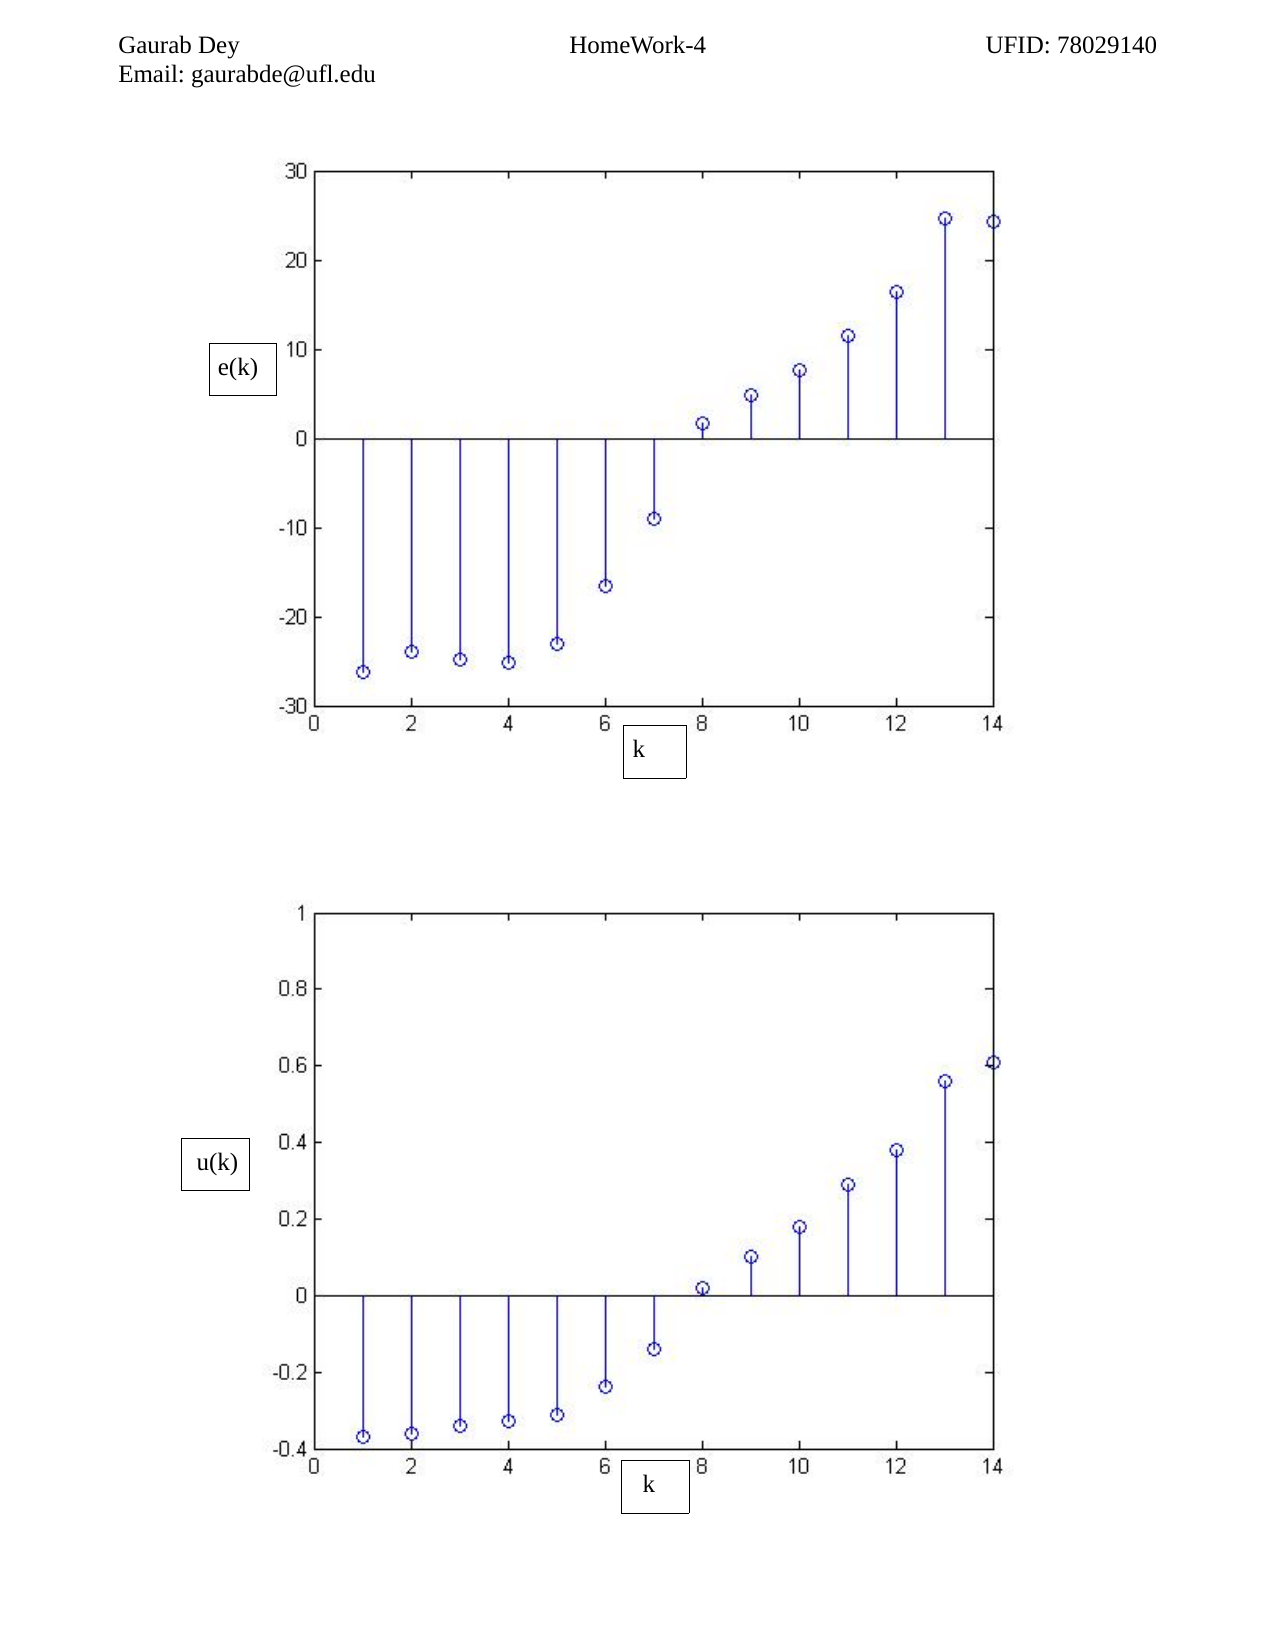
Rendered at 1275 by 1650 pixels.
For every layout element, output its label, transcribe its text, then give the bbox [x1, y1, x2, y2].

text e(k) [218, 352, 267, 381]
text k [632, 734, 677, 763]
text k [630, 1469, 680, 1498]
text u(k) [190, 1147, 240, 1176]
picture [200, 121, 1075, 778]
picture [200, 863, 1075, 1521]
